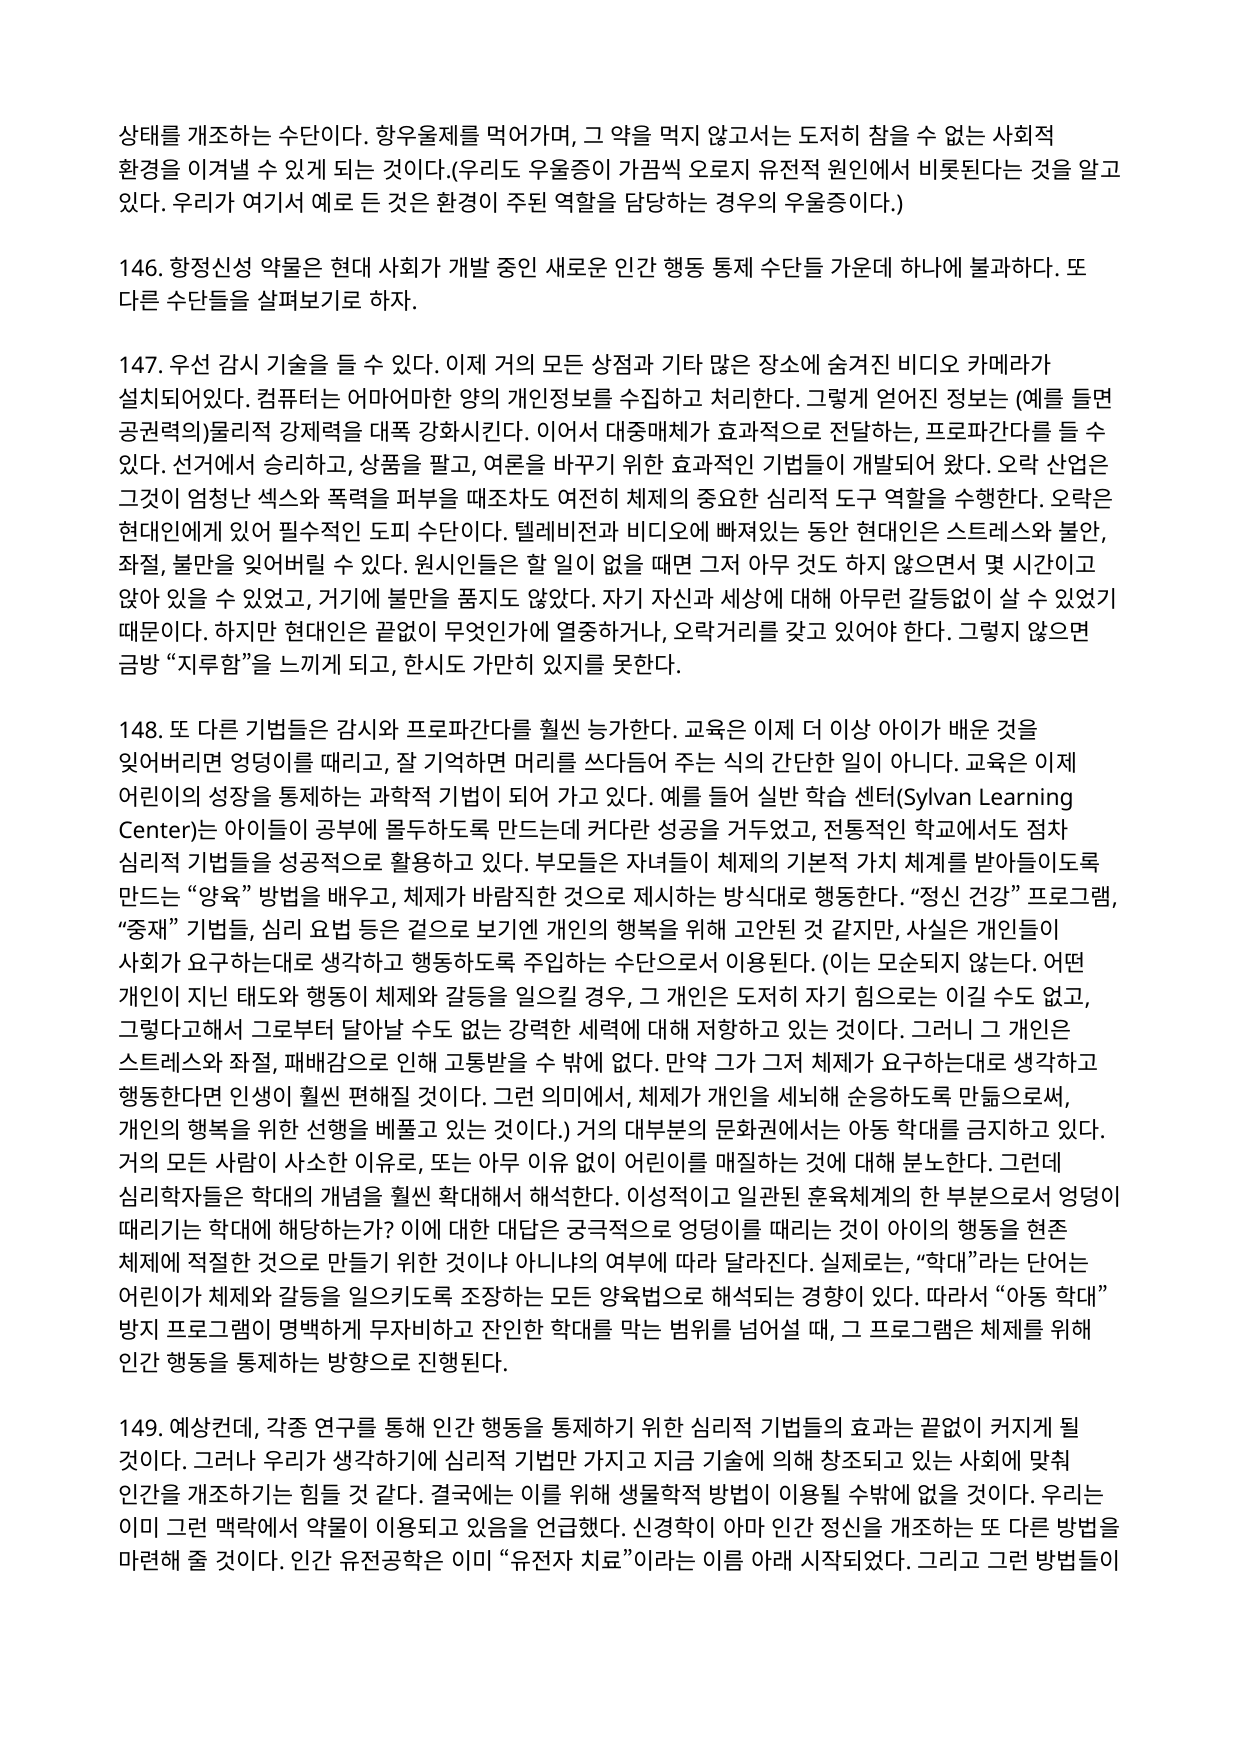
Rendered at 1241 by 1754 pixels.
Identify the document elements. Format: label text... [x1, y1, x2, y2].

text 상태를 개조하는 수단이다. 항우울제를 먹어가며, 그 약을 먹지 않고서는 도저히 참을 수 없는 사회적 환경을 이겨낼 수 있게 되는 것이다.(우리도 우울증이 가끔씩 오로지 유전적 원인에서 비롯된다는 것을 알고 있다. 우리가 여기서 예로 든 것은 환경이 주된 역할을 담당하는 경우의 우울증이다.) [118, 118, 1122, 218]
text 149. 예상컨데, 각종 연구를 통해 인간 행동을 통제하기 위한 심리적 기법들의 효과는 끝없이 커지게 될 것이다. 그러나 우리가 생각하기에 심리적 기법만 가지고 지금 기술에 의해 창조되고 있는 사회에 맞춰 인간을 개조하기는 힘들 것 같다. 결국에는 이를 위해 생물학적 방법이 이용될 수밖에 없을 것이다. 우리는 이미 그런 맥락에서 약물이 이용되고 있음을 언급했다. 신경학이 아마 인간 정신을 개조하는 또 다른 방법을 마련해 줄 것이다. 인간 유전공학은 이미 “유전자 치료”이라는 이름 아래 시작되었다. 그리고 그런 방법들이 [118, 1410, 1122, 1576]
text 148. 또 다른 기법들은 감시와 프로파간다를 훨씬 능가한다. 교육은 이제 더 이상 아이가 배운 것을 잊어버리면 엉덩이를 때리고, 잘 기억하면 머리를 쓰다듬어 주는 식의 간단한 일이 아니다. 교육은 이제 어린이의 성장을 통제하는 과학적 기법이 되어 가고 있다. 예를 들어 실반 학습 센터(Sylvan Learning Center)는 아이들이 공부에 몰두하도록 만드는데 커다란 성공을 거두었고, 전통적인 학교에서도 점차 심리적 기법들을 성공적으로 활용하고 있다. 부모들은 자녀들이 체제의 기본적 가치 체계를 받아들이도록 만드는 “양육” 방법을 배우고, 체제가 바람직한 것으로 제시하는 방식대로 행동한다. “정신 건강” 프로그램, “중재” 기법들, 심리 요법 등은 겉으로 보기엔 개인의 행복을 위해 고안된 것 같지만, 사실은 개인들이 사회가 요구하는대로 생각하고 행동하도록 주입하는 수단으로서 이용된다. (이는 모순되지 않는다. 어떤 개인이 지닌 태도와 행동이 체제와 갈등을 일으킬 경우, 그 개인은 도저히 자기 힘으로는 이길 수도 없고, 그렇다고해서 그로부터 달아날 수도 없는 강력한 세력에 대해 저항하고 있는 것이다. 그러니 그 개인은 스트레스와 좌절, 패배감으로 인해 고통받을 수 밖에 없다. 만약 그가 그저 체제가 요구하는대로 생각하고 행동한다면 인생이 훨씬 편해질 것이다. 그런 의미에서, 체제가 개인을 세뇌해 순응하도록 만듦으로써, 개인의 행복을 위한 선행을 베풀고 있는 것이다.) 거의 대부분의 문화권에서는 아동 학대를 금지하고 있다. 거의 모든 사람이 사소한 이유로, 또는 아무 이유 없이 어린이를 매질하는 것에 대해 분노한다. 그런데 심리학자들은 학대의 개념을 훨씬 확대해서 해석한다. 이성적이고 일관된 훈육체계의 한 부분으로서 엉덩이 때리기는 학대에 해당하는가? 이에 대한 대답은 궁극적으로 엉덩이를 때리는 것이 아이의 행동을 현존 체제에 적절한 것으로 만들기 위한 것이냐 아니냐의 여부에 따라 달라진다. 실제로는, “학대”라는 단어는 어린이가 체제와 갈등을 일으키도록 조장하는 모든 양육법으로 해석되는 경향이 있다. 따라서 “아동 학대” 방지 프로그램이 명백하게 무자비하고 잔인한 학대를 막는 범위를 넘어설 때, 그 프로그램은 체제를 위해 인간 행동을 통제하는 방향으로 진행된다. [118, 712, 1122, 1410]
text 147. 우선 감시 기술을 들 수 있다. 이제 거의 모든 상점과 기타 많은 장소에 숨겨진 비디오 카메라가 설치되어있다. 컴퓨터는 어마어마한 양의 개인정보를 수집하고 처리한다. 그렇게 얻어진 정보는 (예를 들면 공권력의)물리적 강제력을 대폭 강화시킨다. 이어서 대중매체가 효과적으로 전달하는, 프로파간다를 들 수 있다. 선거에서 승리하고, 상품을 팔고, 여론을 바꾸기 위한 효과적인 기법들이 개발되어 왔다. 오락 산업은 그것이 엄청난 섹스와 폭력을 퍼부을 때조차도 여전히 체제의 중요한 심리적 도구 역할을 수행한다. 오락은 현대인에게 있어 필수적인 도피 수단이다. 텔레비전과 비디오에 빠져있는 동안 현대인은 스트레스와 불안, 좌절, 불만을 잊어버릴 수 있다. 원시인들은 할 일이 없을 때면 그저 아무 것도 하지 않으면서 몇 시간이고 앉아 있을 수 있었고, 거기에 불만을 품지도 않았다. 자기 자신과 세상에 대해 아무런 갈등없이 살 수 있었기 때문이다. 하지만 현대인은 끝없이 무엇인가에 열중하거나, 오락거리를 갖고 있어야 한다. 그렇지 않으면 금방 “지루함”을 느끼게 되고, 한시도 가만히 있지를 못한다. [118, 347, 1122, 681]
text 146. 항정신성 약물은 현대 사회가 개발 중인 새로운 인간 행동 통제 수단들 가운데 하나에 불과하다. 또 다른 수단들을 살펴보기로 하자. [118, 249, 1122, 316]
